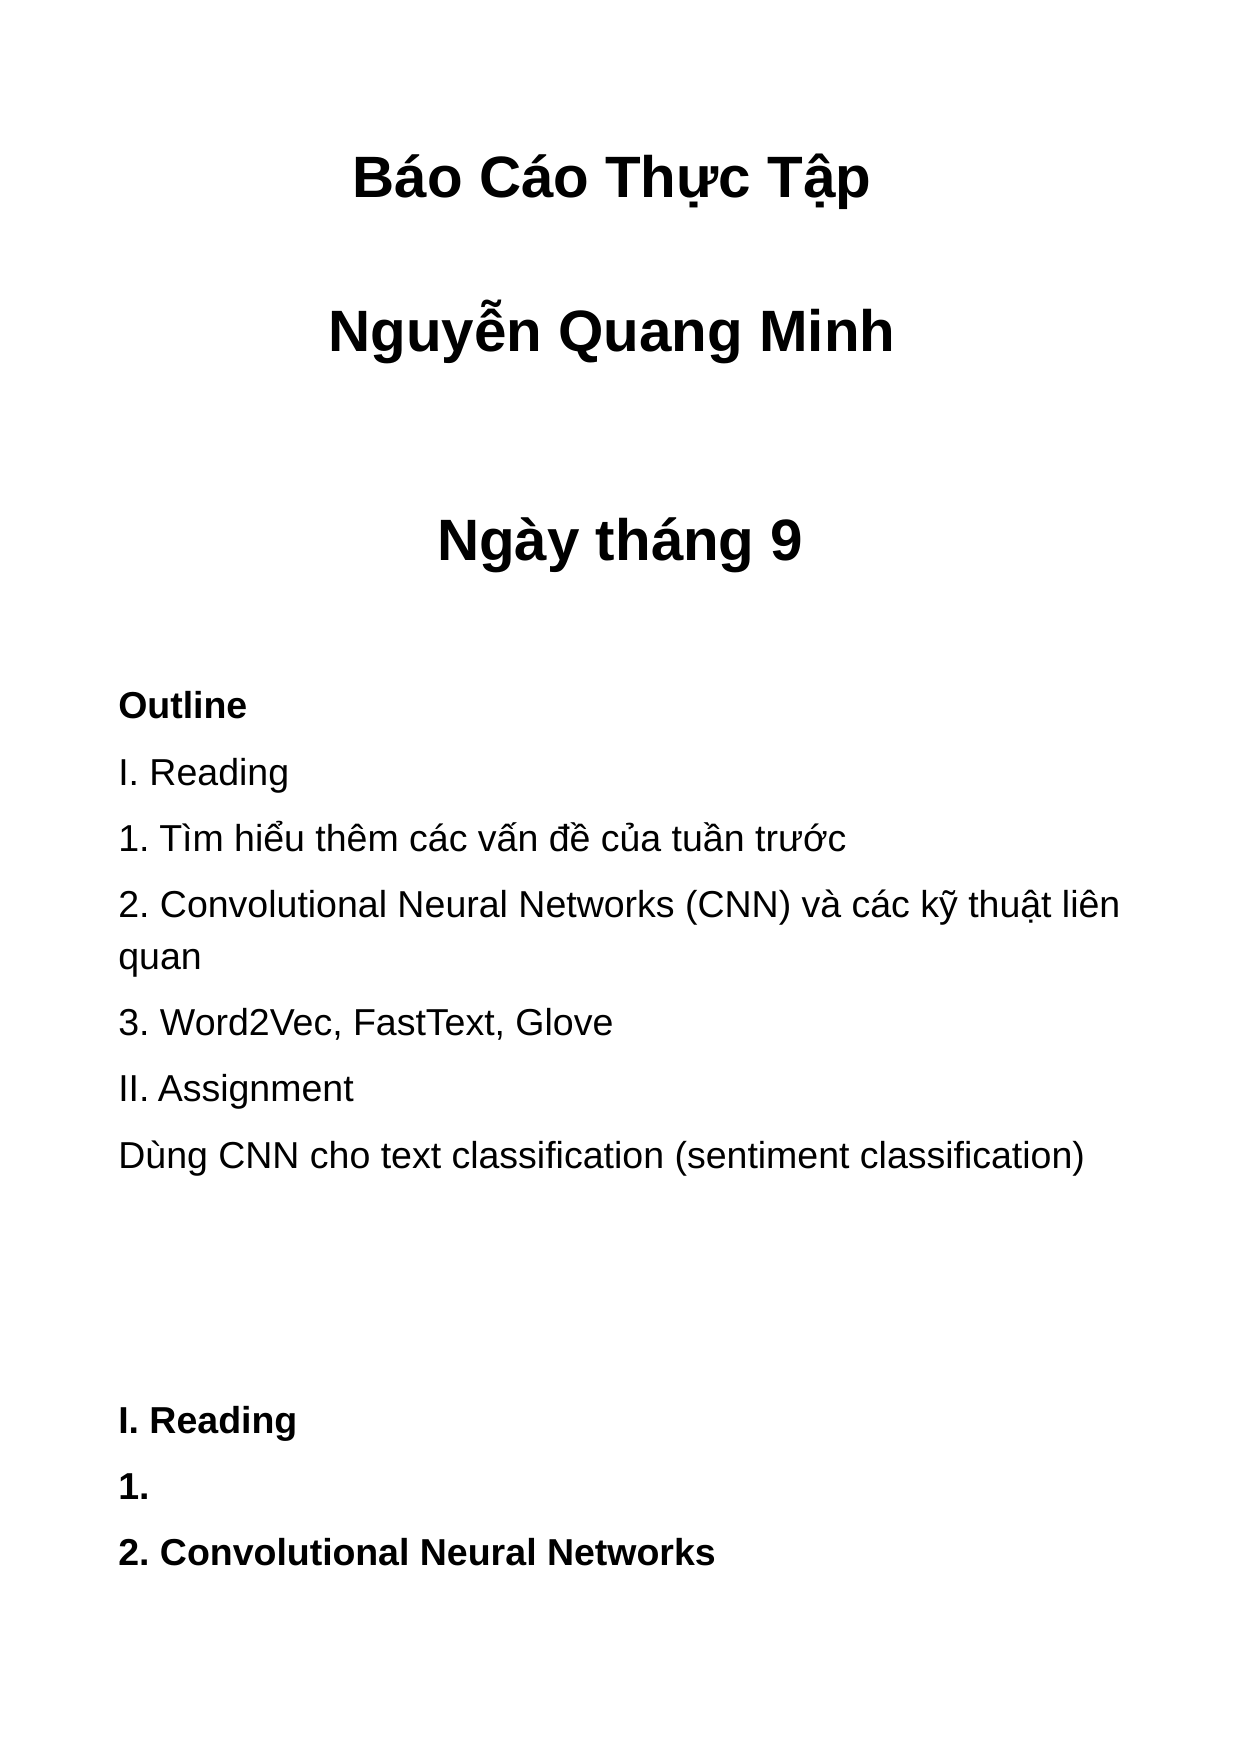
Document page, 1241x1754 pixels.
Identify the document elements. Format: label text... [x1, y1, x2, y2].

title Nguyễn Quang Minh [118, 297, 1122, 364]
text 2. Convolutional Neural Networks [118, 1530, 1122, 1573]
text 1. [118, 1464, 1122, 1507]
text Outline [118, 684, 1122, 727]
text Dùng CNN cho text classification (sentiment classification) [118, 1133, 1122, 1176]
text 2. Convolutional Neural Networks (CNN) và các kỹ thuật liên quan [118, 882, 1122, 977]
text II. Assignment [118, 1067, 1122, 1110]
text I. Reading [118, 1398, 1122, 1441]
title Báo Cáo Thực Tập [118, 143, 1122, 210]
text 1. Tìm hiểu thêm các vấn đề của tuần trước [118, 816, 1122, 859]
title Ngày tháng 9 [118, 506, 1122, 573]
text 3. Word2Vec, FastText, Glove [118, 1000, 1122, 1043]
text I. Reading [118, 750, 1122, 793]
